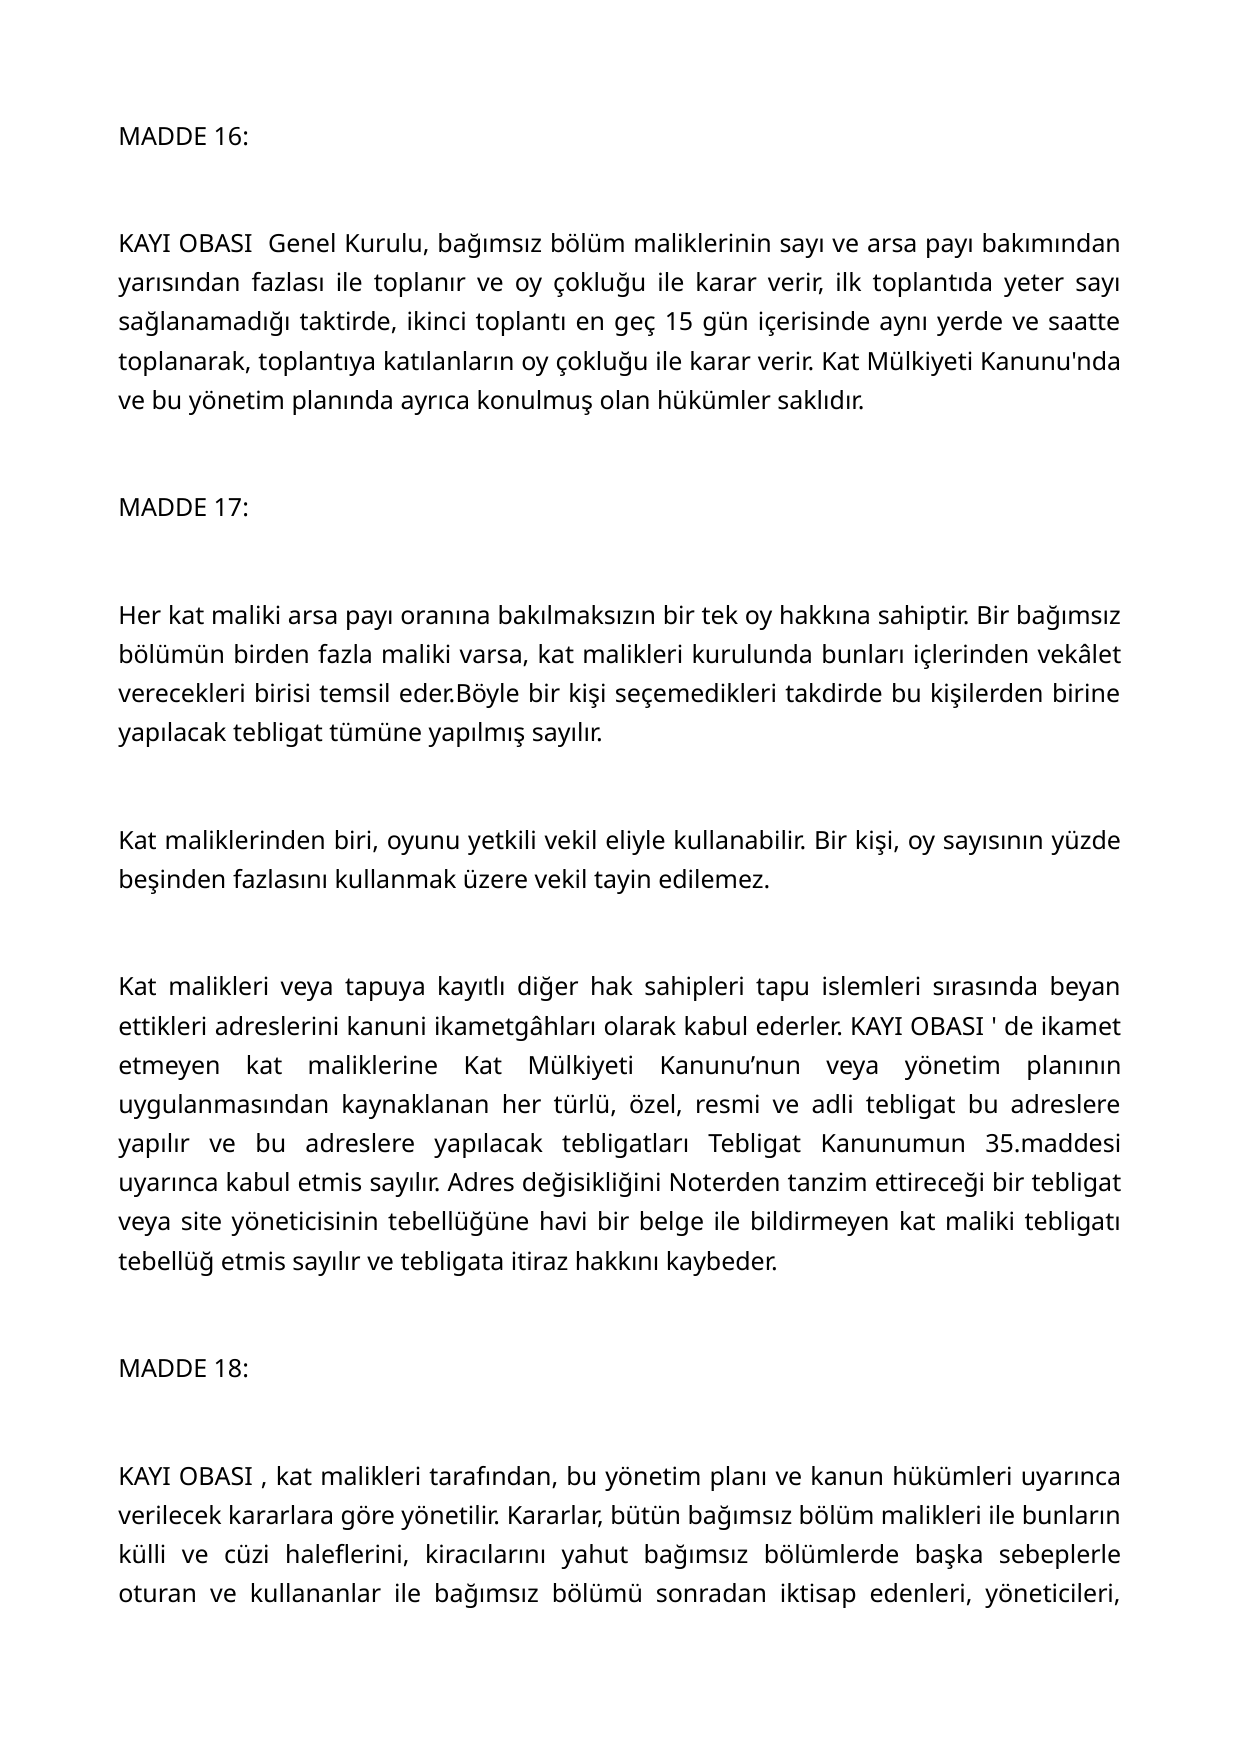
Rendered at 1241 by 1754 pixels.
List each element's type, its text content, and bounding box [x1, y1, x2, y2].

text Kat malikleri veya tapuya kayıtlı diğer hak sahipleri tapu islemleri sırasında beyan ettikleri adreslerini kanuni ikametgâhları olarak kabul ederler. KAYI OBASI ' de ikamet etmeyen kat maliklerine Kat Mülkiyeti Kanunu’nun veya yönetim planının uygulanmasından kaynaklanan her türlü, özel, resmi ve adli tebligat bu adreslere yapılır ve bu adreslere yapılacak tebligatları Tebligat Kanunumun 35.maddesi uyarınca kabul etmis sayılır. Adres değisikliğini Noterden tanzim ettireceği bir tebligat veya site yöneticisinin tebellüğüne havi bir belge ile bildirmeyen kat maliki tebligatı tebellüğ etmis sayılır ve tebligata itiraz hakkını kaybeder. [118, 969, 1122, 1277]
text KAYI OBASI , kat malikleri tarafından, bu yönetim planı ve kanun hükümleri uyarınca verilecek kararlara göre yönetilir. Kararlar, bütün bağımsız bölüm malikleri ile bunların külli ve cüzi haleflerini, kiracılarını yahut bağımsız bölümlerde başka sebeplerle oturan ve kullananlar ile bağımsız bölümü sonradan iktisap edenleri, yöneticileri, [118, 1458, 1122, 1610]
text MADDE 18: [118, 1351, 1122, 1385]
text MADDE 16: [118, 118, 1122, 152]
text Kat maliklerinden biri, oyunu yetkili vekil eliyle kullanabilir. Bir kişi, oy sayısının yüzde beşinden fazlasını kullanmak üzere vekil tayin edilemez. [118, 822, 1122, 896]
text MADDE 17: [118, 490, 1122, 524]
text KAYI OBASI Genel Kurulu, bağımsız bölüm maliklerinin sayı ve arsa payı bakımından yarısından fazlası ile toplanır ve oy çokluğu ile karar verir, ilk toplantıda yeter sayı sağlanamadığı taktirde, ikinci toplantı en geç 15 gün içerisinde aynı yerde ve saatte toplanarak, toplantıya katılanların oy çokluğu ile karar verir. Kat Mülkiyeti Kanunu'nda ve bu yönetim planında ayrıca konulmuş olan hükümler saklıdır. [118, 226, 1122, 416]
text Her kat maliki arsa payı oranına bakılmaksızın bir tek oy hakkına sahiptir. Bir bağımsız bölümün birden fazla maliki varsa, kat malikleri kurulunda bunları içlerinden vekâlet verecekleri birisi temsil eder.Böyle bir kişi seçemedikleri takdirde bu kişilerden birine yapılacak tebligat tümüne yapılmış sayılır. [118, 597, 1122, 749]
